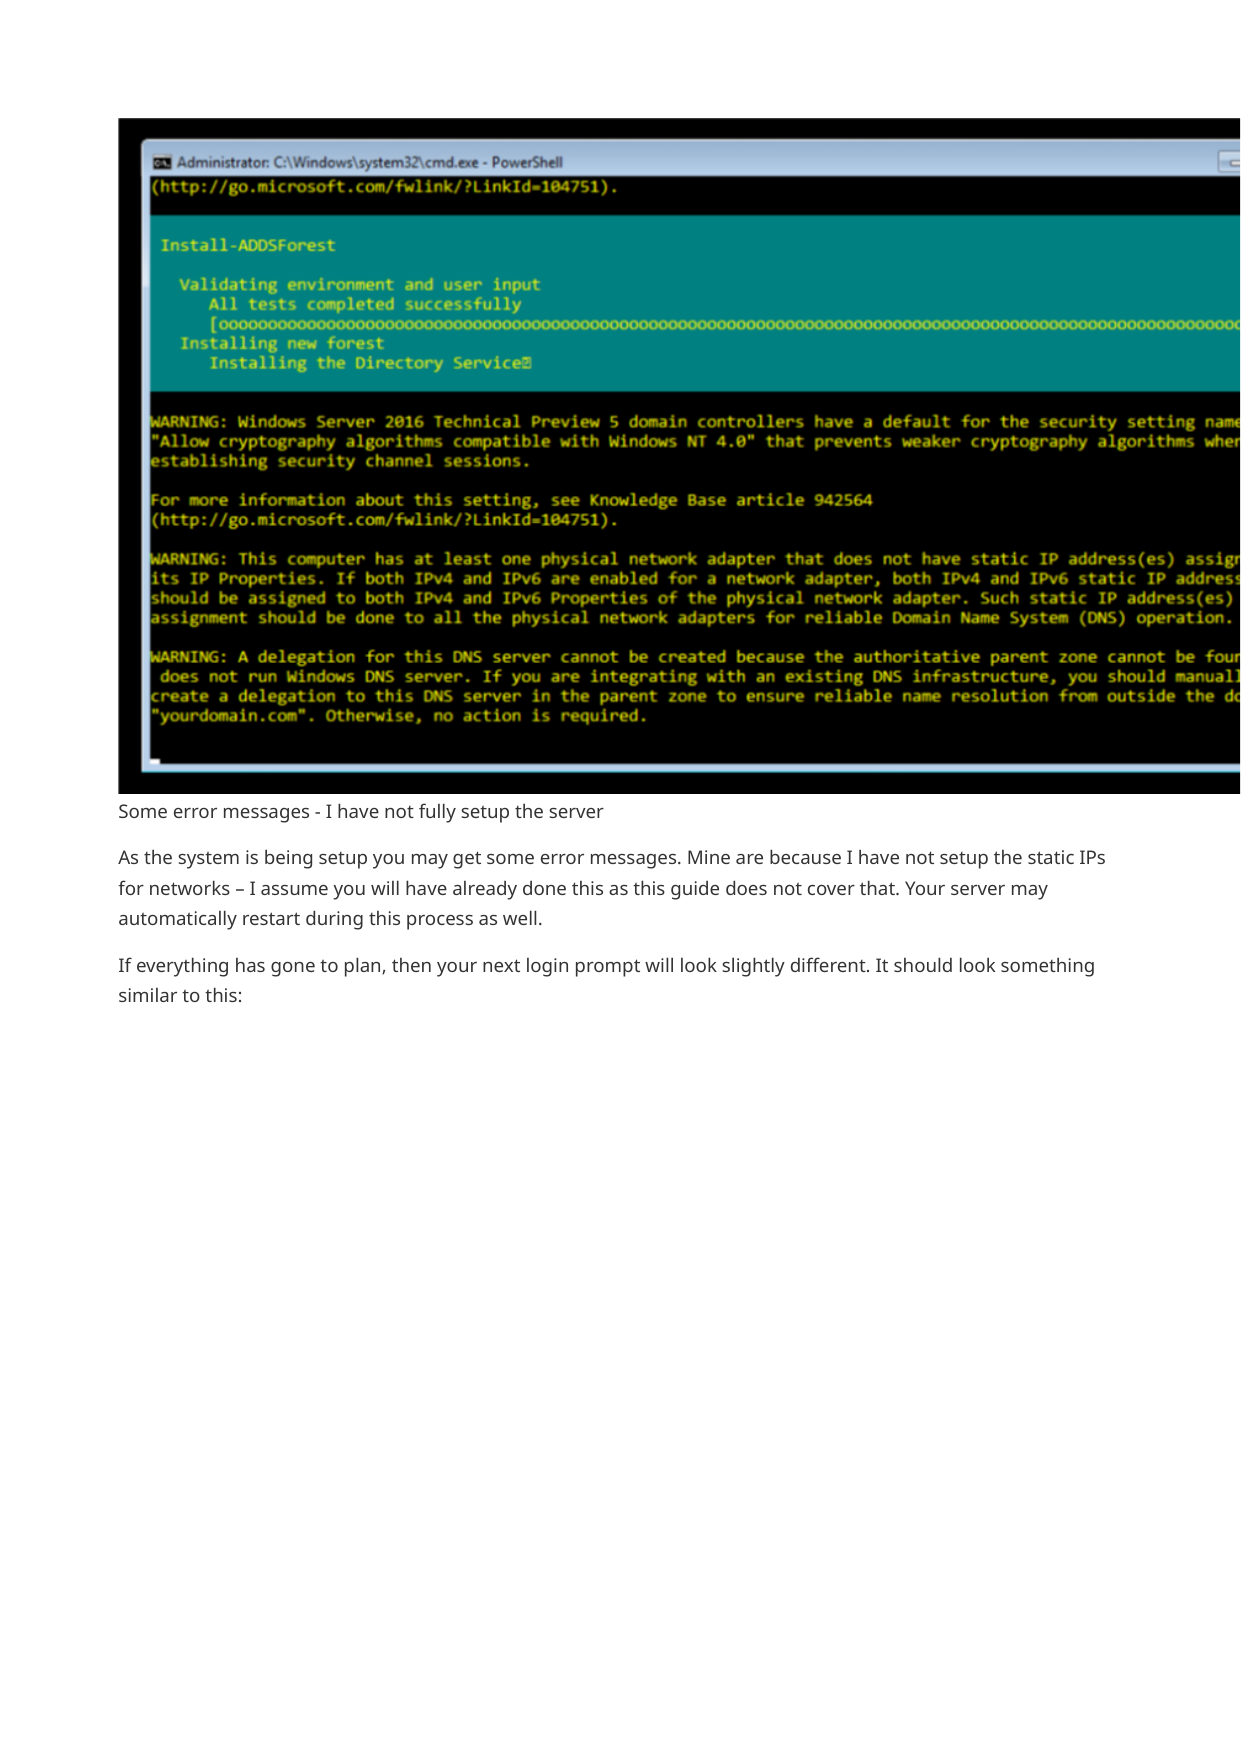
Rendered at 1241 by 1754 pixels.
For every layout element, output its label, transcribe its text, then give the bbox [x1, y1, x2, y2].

text If everything has gone to plan, then your next login prompt will look slightly different. It should look something similar to this: [118, 952, 1122, 1008]
text Some error messages - I have not fully setup the server [118, 794, 1122, 824]
picture [118, 118, 1241, 794]
text As the system is being setup you may get some error messages. Mine are because I have not setup the static IPs for networks – I assume you will have already done this as this guide does not cover that. Your server may automatically restart during this process as well. [118, 844, 1122, 931]
